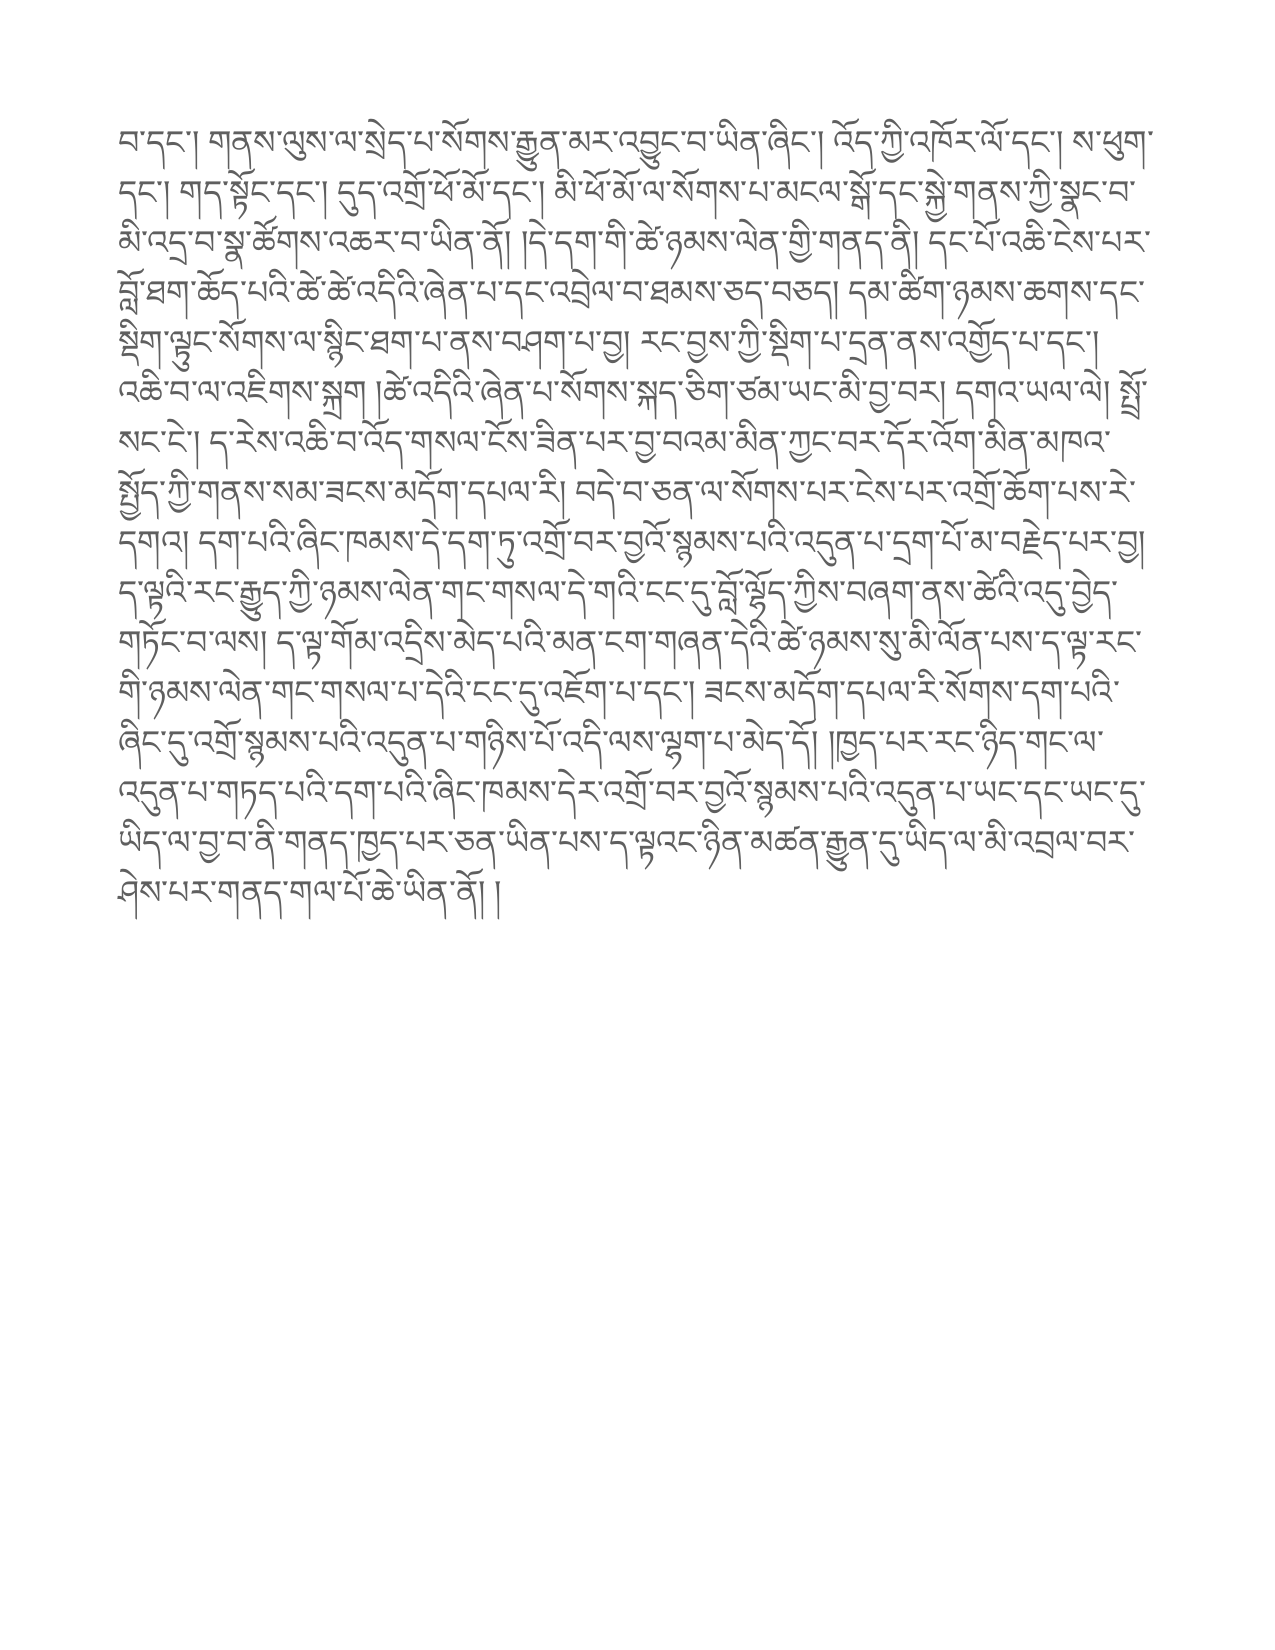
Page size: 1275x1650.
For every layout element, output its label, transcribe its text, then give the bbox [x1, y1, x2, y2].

text བ་དང་། གནས་ལུས་ལ་སྲེད་པ་སོགས་རྒྱུན་མར་འབྱུང་བ་ཡིན་ཞིང་། འོད་ཀྱི་འཁོར་ལོ་དང་། ས་ཕུག་དང་། གད་སྟོང་དང་། དུད་འགྲོ་ཕོ་མོ་དང་། མི་ཕོ་མོ་ལ་སོགས་པ་མངལ་སྒོ་དང་སྐྱེ་གནས་ཀྱི་སྣང་བ་མི་འདྲ་བ་སྣ་ཚོགས་འཆར་བ་ཡིན་ནོ། །དེ་དག་གི་ཚེ་ཉམས་ལེན་གྱི་གནད་ནི། དང་པོ་འཆི་ངེས་པར་བློ་ཐག་ཆོད་པའི་ཚེ་ཚེ་འདིའི་ཞེན་པ་དང་འབྲེལ་བ་ཐམས་ཅད་བཅད། དམ་ཚིག་ཉམས་ཆགས་དང་སྡིག་ལྟུང་སོགས་ལ་སྙིང་ཐག་པ་ནས་བཤག་པ་བྱ། རང་བྱས་ཀྱི་སྡིག་པ་དྲན་ནས་འགྱོད་པ་དང་། འཆི་བ་ལ་འཇིགས་སྐྲག །ཚེ་འདིའི་ཞེན་པ་སོགས་སྐད་ཅིག་ཙམ་ཡང་མི་བྱ་བར། དགའ་ཡལ་ལེ། སྤྲོ་སང་ངེ་། ད་རེས་འཆི་བ་འོད་གསལ་ངོས་ཟིན་པར་བྱ་བའམ་མིན་ཀྱང་བར་དོར་འོག་མིན་མཁའ་སྤྱོད་ཀྱི་གནས་སམ་ཟངས་མདོག་དཔལ་རི། བདེ་བ་ཅན་ལ་སོགས་པར་ངེས་པར་འགྲོ་ཆོག་པས་རེ་དགའ། དག་པའི་ཞིང་ཁམས་དེ་དག་ཏུ་འགྲོ་བར་བྱའོ་སྙམས་པའི་འདུན་པ་དྲག་པོ་མ་བརྗེད་པར་བྱ། ད་ལྟའི་རང་རྒྱུད་ཀྱི་ཉམས་ལེན་གང་གསལ་དེ་གའི་ངང་དུ་བློ་ལྷོད་ཀྱིས་བཞག་ནས་ཚེའི་འདུ་བྱེད་གཏོང་བ་ལས། ད་ལྟ་གོམ་འདྲིས་མེད་པའི་མན་ངག་གཞན་དེའི་ཚེ་ཉམས་སུ་མི་ལོན་པས་ད་ལྟ་རང་གི་ཉམས་ལེན་གང་གསལ་པ་དེའི་ངང་དུ་འཇོག་པ་དང་། ཟངས་མདོག་དཔལ་རི་སོགས་དག་པའི་ཞིང་དུ་འགྲོ་སྙམས་པའི་འདུན་པ་གཉིས་པོ་འདི་ལས་ལྷག་པ་མེད་དོ། །ཁྱད་པར་རང་ཉིད་གང་ལ་འདུན་པ་གཏད་པའི་དག་པའི་ཞིང་ཁམས་དེར་འགྲོ་བར་བྱའོ་སྙམས་པའི་འདུན་པ་ཡང་དང་ཡང་དུ་ཡིད་ལ་བྱ་བ་ནི་གནད་ཁྱད་པར་ཅན་ཡིན་པས་ད་ལྟའང་ཉིན་མཚན་རྒྱུན་དུ་ཡིད་ལ་མི་འབྲལ་བར་ཤེས་པར་གནད་གལ་པོ་ཆེ་ཡིན་ནོ། ། [118, 118, 1157, 918]
